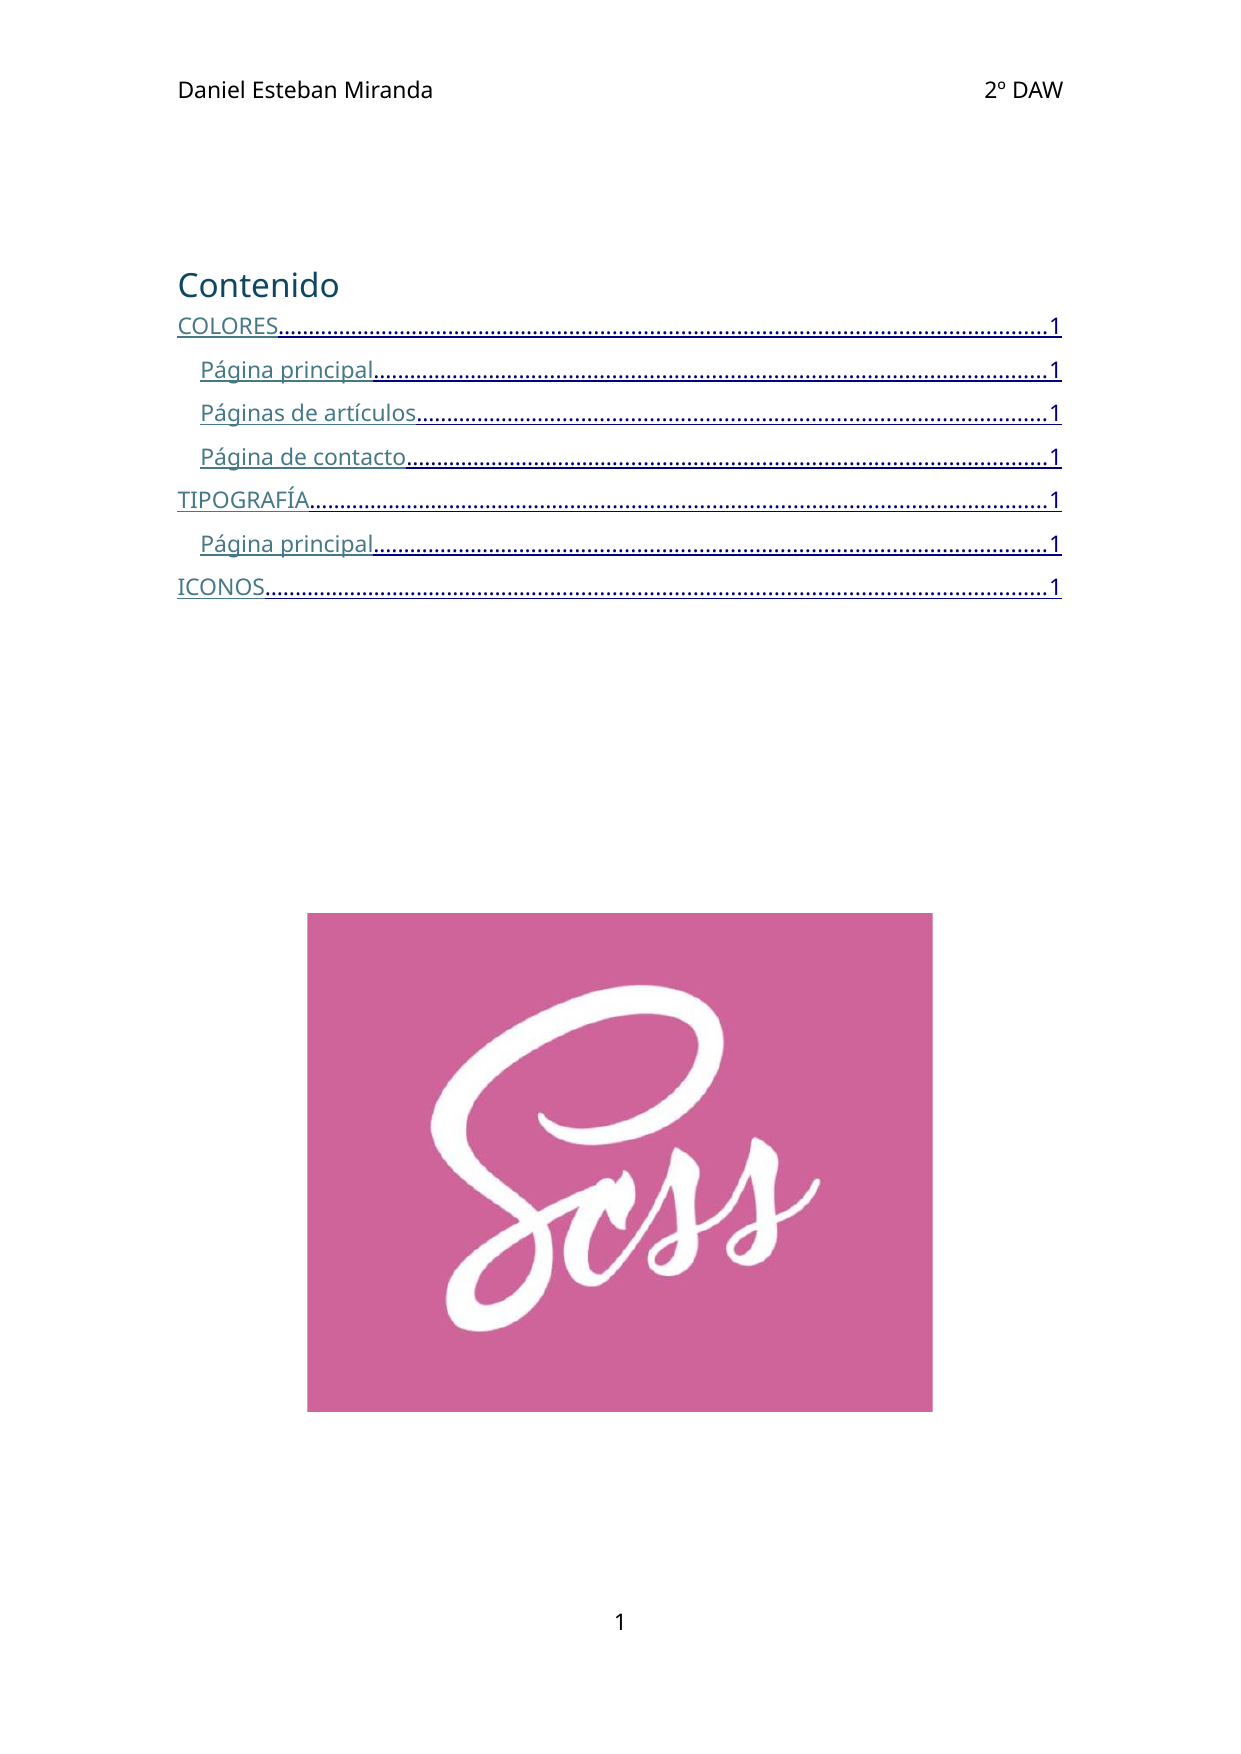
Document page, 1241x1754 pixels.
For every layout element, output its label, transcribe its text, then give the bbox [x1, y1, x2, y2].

text Página de contacto 1 [200, 441, 1063, 472]
text Página principal 1 [200, 528, 1063, 559]
text TIPOGRAFÍA 1 [177, 484, 1063, 515]
text Contenido [177, 261, 1063, 307]
text Página principal 1 [200, 353, 1063, 385]
text ICONOS 1 [177, 571, 1063, 602]
text COLORES 1 [177, 310, 1063, 341]
text Páginas de artículos 1 [200, 397, 1063, 428]
